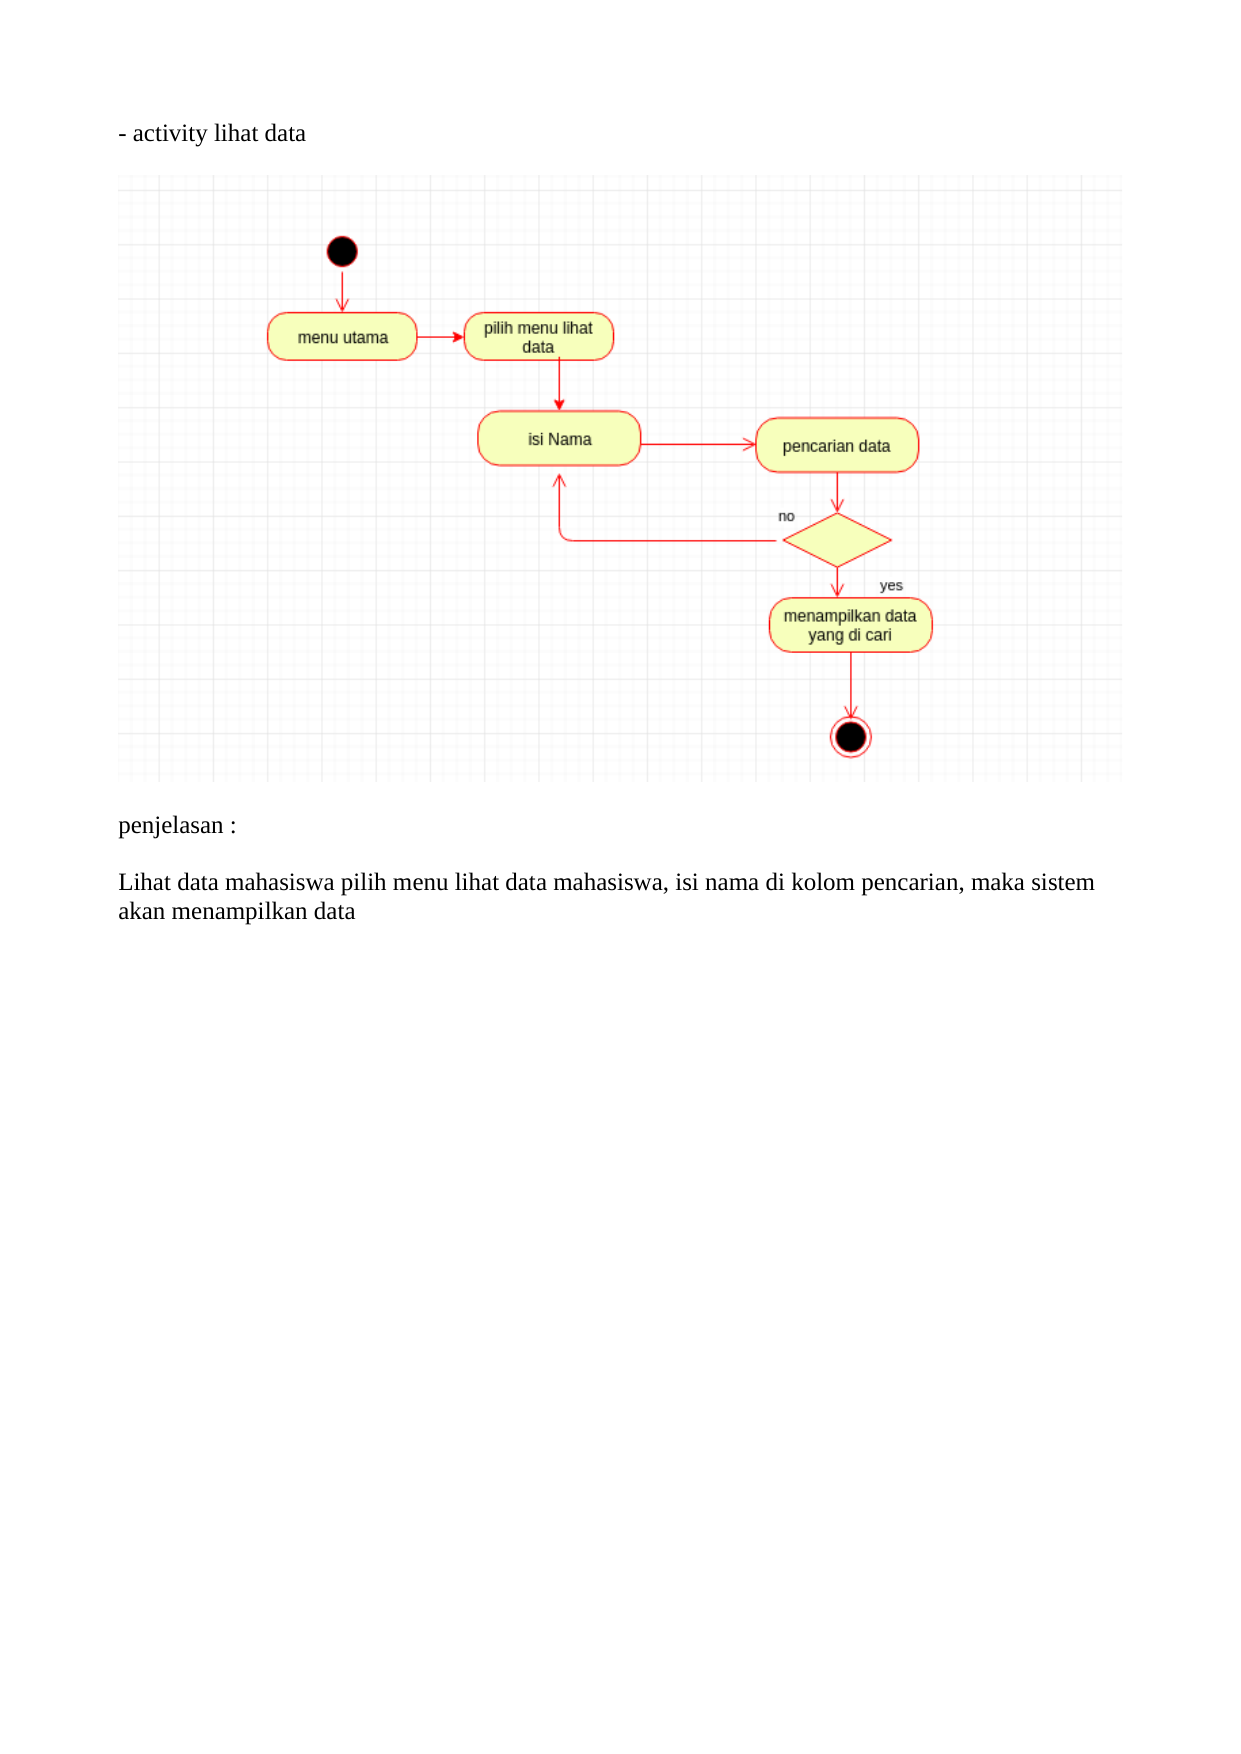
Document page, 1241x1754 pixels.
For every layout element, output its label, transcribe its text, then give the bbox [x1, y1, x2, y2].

text Lihat data mahasiswa pilih menu lihat data mahasiswa, isi nama di kolom pencarian, maka sistem akan menampilkan data [118, 867, 1122, 925]
text - activity lihat data [118, 118, 1122, 147]
text penjelasan : [118, 810, 1122, 839]
